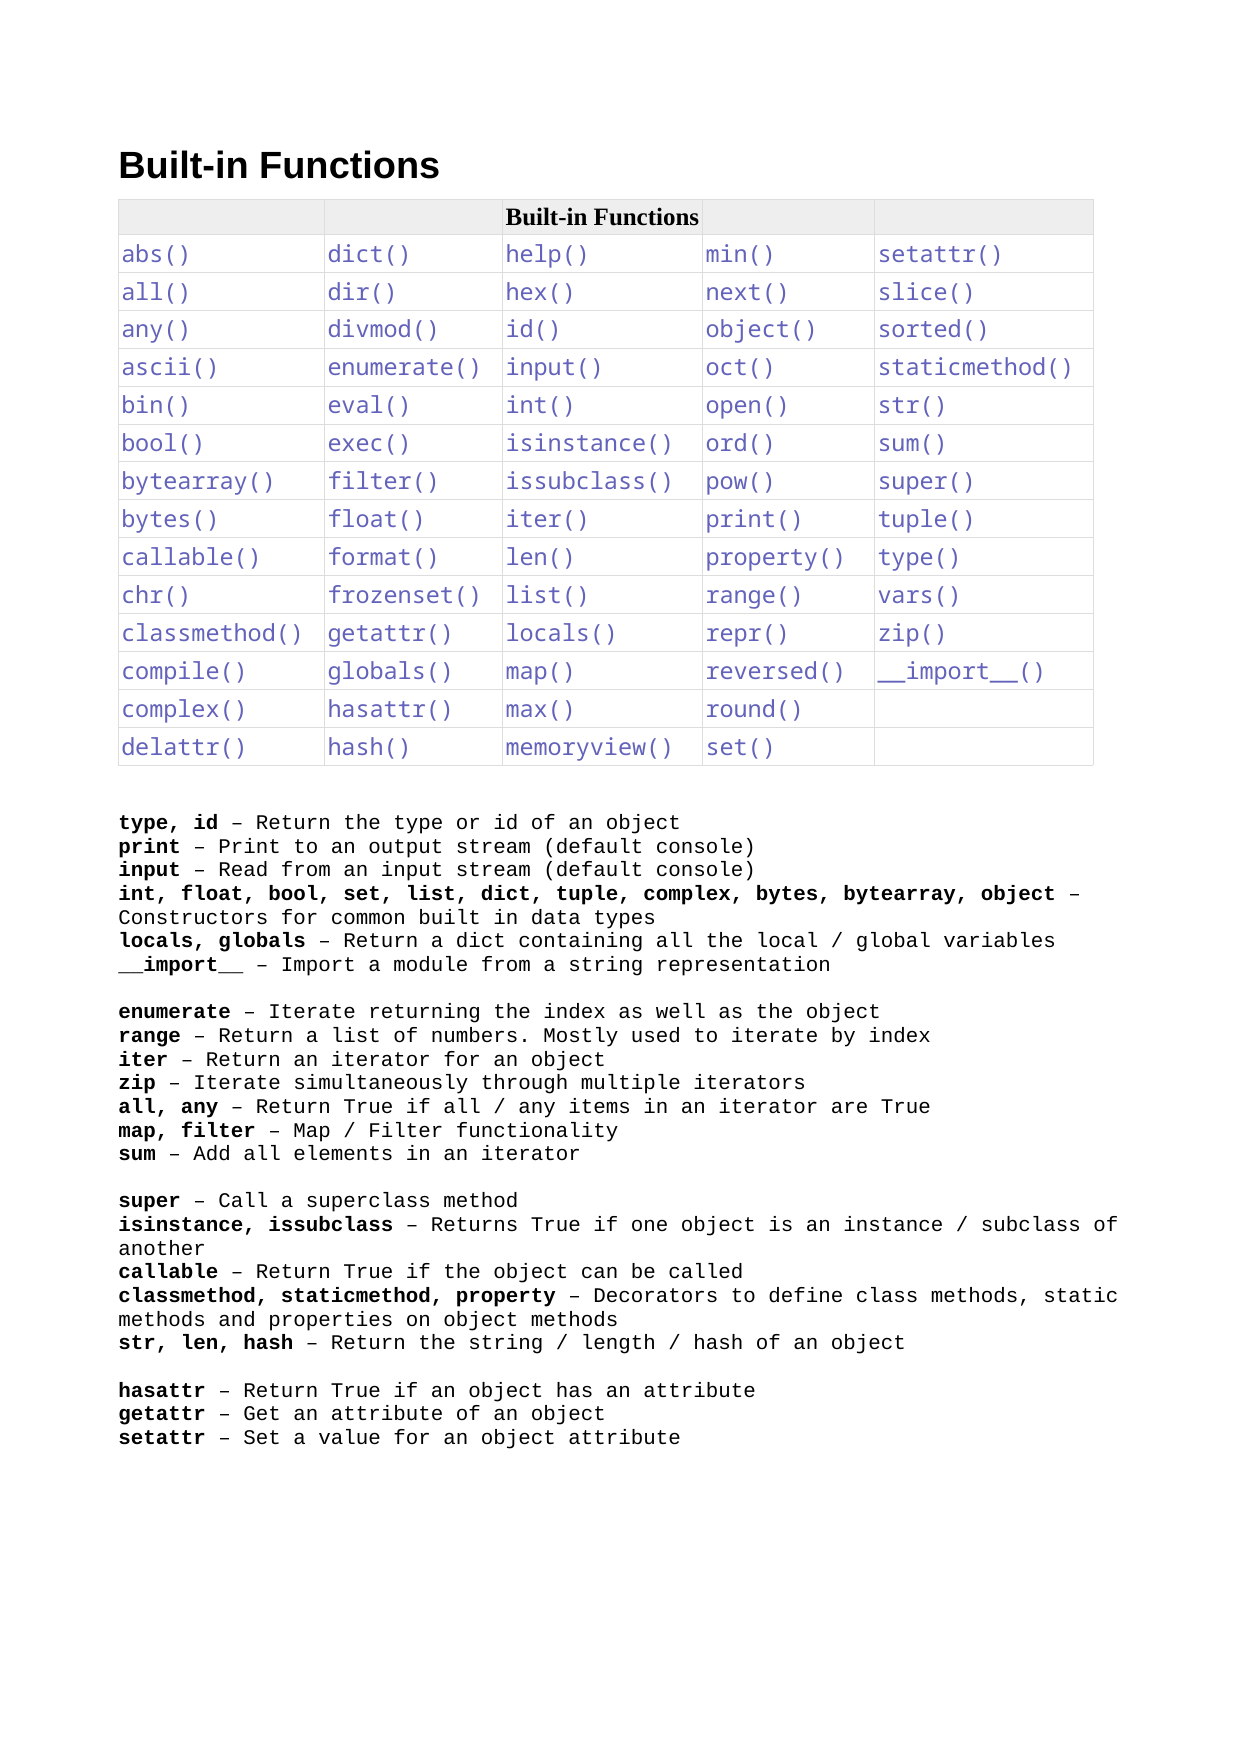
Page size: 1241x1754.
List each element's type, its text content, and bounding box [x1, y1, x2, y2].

table_cell tuple() [875, 500, 1093, 537]
table_cell max() [503, 690, 702, 727]
table_cell sorted() [875, 311, 1093, 348]
table_cell dir() [325, 273, 502, 310]
table_cell frozenset() [325, 576, 502, 613]
table_cell divmod() [325, 311, 502, 348]
text str, len, hash – Return the string / length / hash of an object [118, 1332, 1122, 1356]
table_cell isinstance() [503, 425, 702, 461]
table_cell round() [703, 690, 874, 727]
table_cell open() [703, 387, 874, 423]
table_cell map() [503, 652, 702, 689]
table_cell print() [703, 500, 874, 537]
text int, float, bool, set, list, dict, tuple, complex, bytes, bytearray, object – Constructors for common built in data types [118, 883, 1122, 930]
table_cell chr() [119, 576, 324, 613]
table_cell abs() [119, 235, 324, 272]
table_cell compile() [119, 652, 324, 689]
table_cell setattr() [875, 235, 1093, 272]
table_cell vars() [875, 576, 1093, 613]
table_cell bool() [119, 425, 324, 461]
table_cell list() [503, 576, 702, 613]
text isinstance, issubclass – Returns True if one object is an instance / subclass of another [118, 1214, 1122, 1261]
text print – Print to an output stream (default console) [118, 836, 1122, 859]
table_cell str() [875, 387, 1093, 423]
table_cell iter() [503, 500, 702, 537]
text __import__ – Import a module from a string representation [118, 954, 1122, 978]
table_cell pow() [703, 462, 874, 499]
subtitle Built-in Functions [118, 143, 1122, 187]
text sum – Add all elements in an iterator [118, 1143, 1122, 1167]
table_cell ord() [703, 425, 874, 461]
table_cell exec() [325, 425, 502, 461]
table_cell oct() [703, 349, 874, 386]
table_cell filter() [325, 462, 502, 499]
table_cell locals() [503, 614, 702, 651]
text enumerate – Iterate returning the index as well as the object [118, 1001, 1122, 1025]
table_cell eval() [325, 387, 502, 423]
table_cell bin() [119, 387, 324, 423]
table_cell bytes() [119, 500, 324, 537]
text super – Call a superclass method [118, 1191, 1122, 1214]
table_cell int() [503, 387, 702, 423]
table_cell super() [875, 462, 1093, 499]
table_cell getattr() [325, 614, 502, 651]
table_cell all() [119, 273, 324, 310]
table_cell help() [503, 235, 702, 272]
table_cell enumerate() [325, 349, 502, 386]
text zip – Iterate simultaneously through multiple iterators [118, 1072, 1122, 1096]
table_cell input() [503, 349, 702, 386]
table_cell [875, 690, 1093, 727]
table_cell complex() [119, 690, 324, 727]
text getattr – Get an attribute of an object [118, 1403, 1122, 1427]
table_cell any() [119, 311, 324, 348]
table_header [325, 200, 502, 234]
table_cell delattr() [119, 728, 324, 765]
text iter – Return an iterator for an object [118, 1049, 1122, 1072]
text hasattr – Return True if an object has an attribute [118, 1380, 1122, 1403]
table_cell len() [503, 538, 702, 575]
text setattr – Set a value for an object attribute [118, 1427, 1122, 1451]
table_cell type() [875, 538, 1093, 575]
table_cell globals() [325, 652, 502, 689]
text input – Read from an input stream (default console) [118, 859, 1122, 883]
table_cell property() [703, 538, 874, 575]
text range – Return a list of numbers. Mostly used to iterate by index [118, 1025, 1122, 1049]
table_header Built-in Functions [503, 200, 702, 234]
text all, any – Return True if all / any items in an iterator are True [118, 1096, 1122, 1119]
table_cell dict() [325, 235, 502, 272]
table_cell object() [703, 311, 874, 348]
table_cell float() [325, 500, 502, 537]
table_cell min() [703, 235, 874, 272]
table_cell bytearray() [119, 462, 324, 499]
table_cell memoryview() [503, 728, 702, 765]
table_cell hasattr() [325, 690, 502, 727]
table_header [119, 200, 324, 234]
table_cell set() [703, 728, 874, 765]
table_cell [875, 728, 1093, 765]
text map, filter – Map / Filter functionality [118, 1119, 1122, 1143]
table_cell issubclass() [503, 462, 702, 499]
table_cell staticmethod() [875, 349, 1093, 386]
table_cell classmethod() [119, 614, 324, 651]
table_cell id() [503, 311, 702, 348]
table_cell slice() [875, 273, 1093, 310]
table_cell __import__() [875, 652, 1093, 689]
text callable – Return True if the object can be called [118, 1261, 1122, 1285]
table_cell format() [325, 538, 502, 575]
table_cell repr() [703, 614, 874, 651]
table_cell reversed() [703, 652, 874, 689]
table_cell next() [703, 273, 874, 310]
table_cell callable() [119, 538, 324, 575]
table_cell sum() [875, 425, 1093, 461]
table_cell ascii() [119, 349, 324, 386]
text locals, globals – Return a dict containing all the local / global variables [118, 930, 1122, 954]
table_cell zip() [875, 614, 1093, 651]
text type, id – Return the type or id of an object [118, 812, 1122, 836]
table_cell range() [703, 576, 874, 613]
table_cell hex() [503, 273, 702, 310]
table_header [703, 200, 874, 234]
table_cell hash() [325, 728, 502, 765]
table_header [875, 200, 1093, 234]
text classmethod, staticmethod, property – Decorators to define class methods, static methods and properties on object methods [118, 1285, 1122, 1332]
